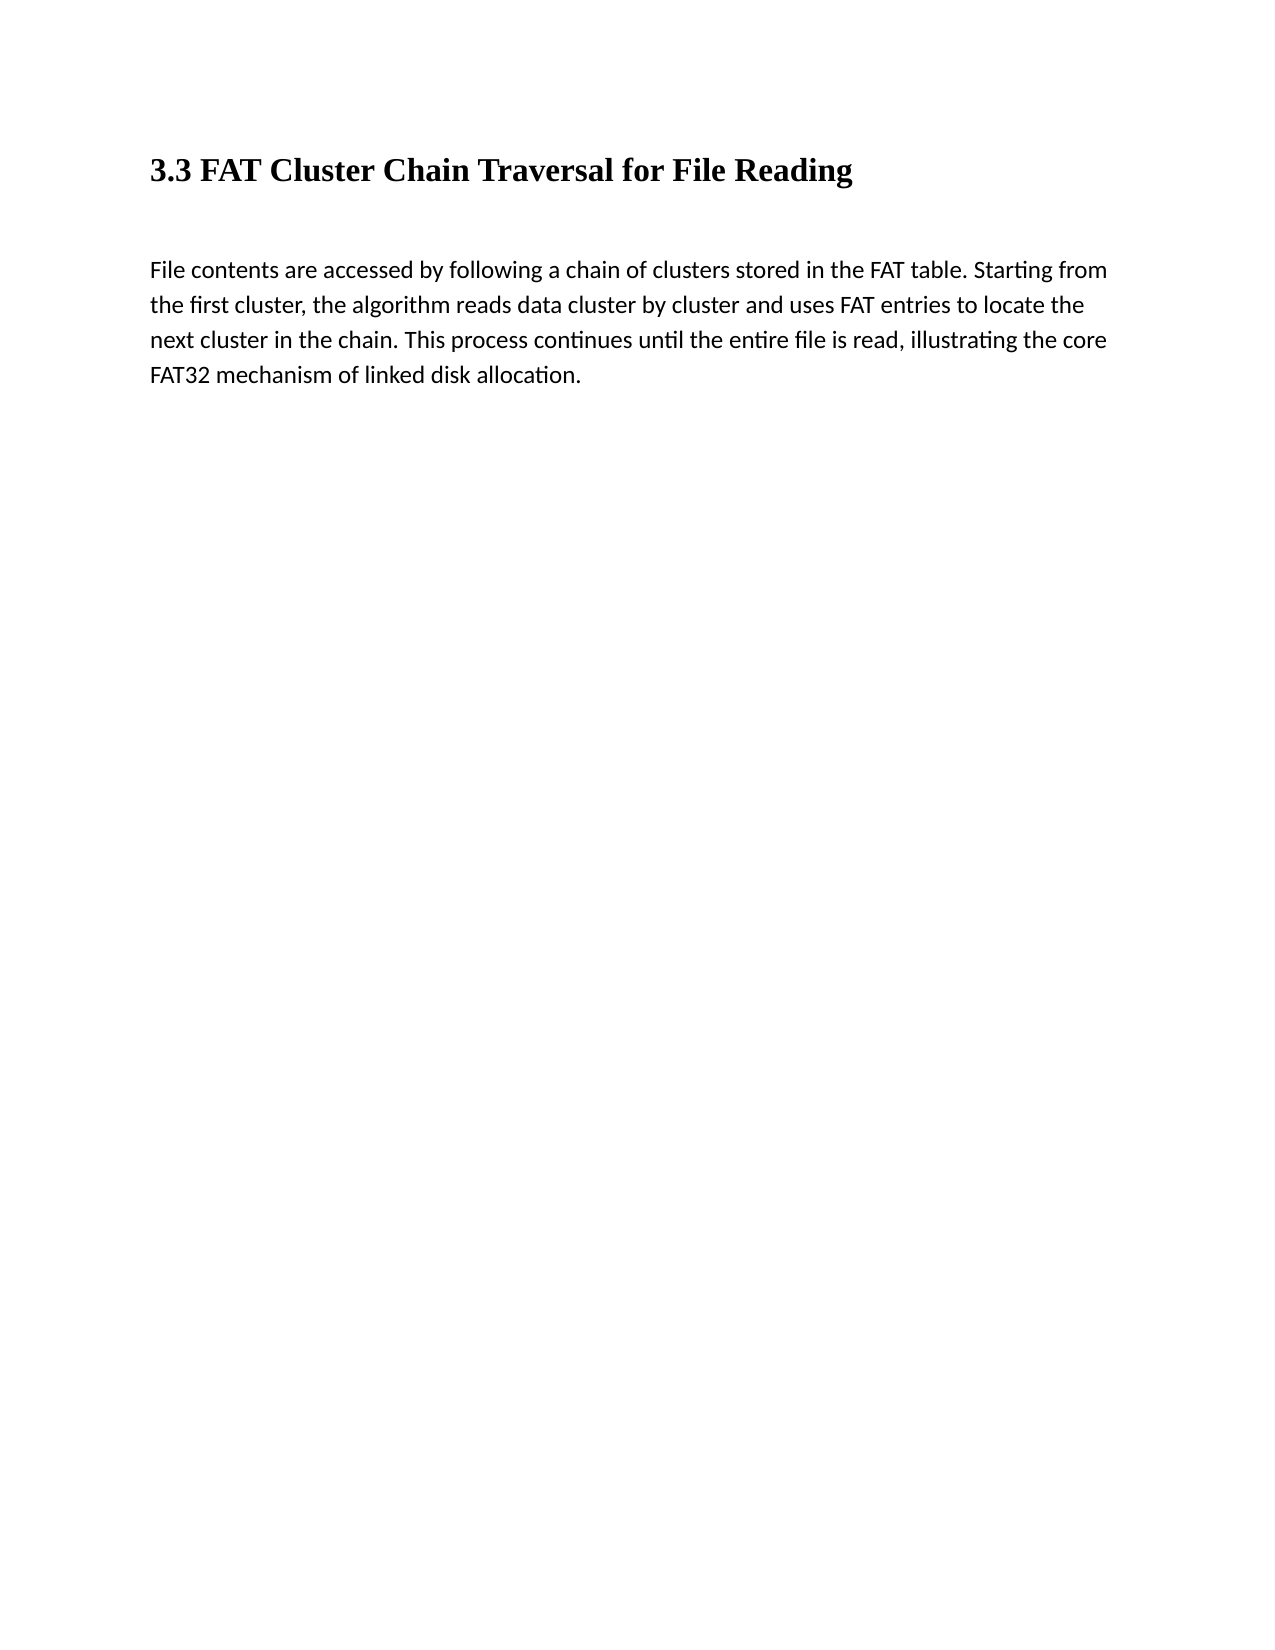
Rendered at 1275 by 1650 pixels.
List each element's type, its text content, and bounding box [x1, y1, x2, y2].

text File contents are accessed by following a chain of clusters stored in the FAT table. Starting from the first cluster, the algorithm reads data cluster by cluster and uses FAT entries to locate the next cluster in the chain. This process continues until the entire file is read, illustrating the core FAT32 mechanism of linked disk allocation. [150, 254, 1125, 389]
subtitle 3.3 FAT Cluster Chain Traversal for File Reading [150, 150, 1125, 188]
